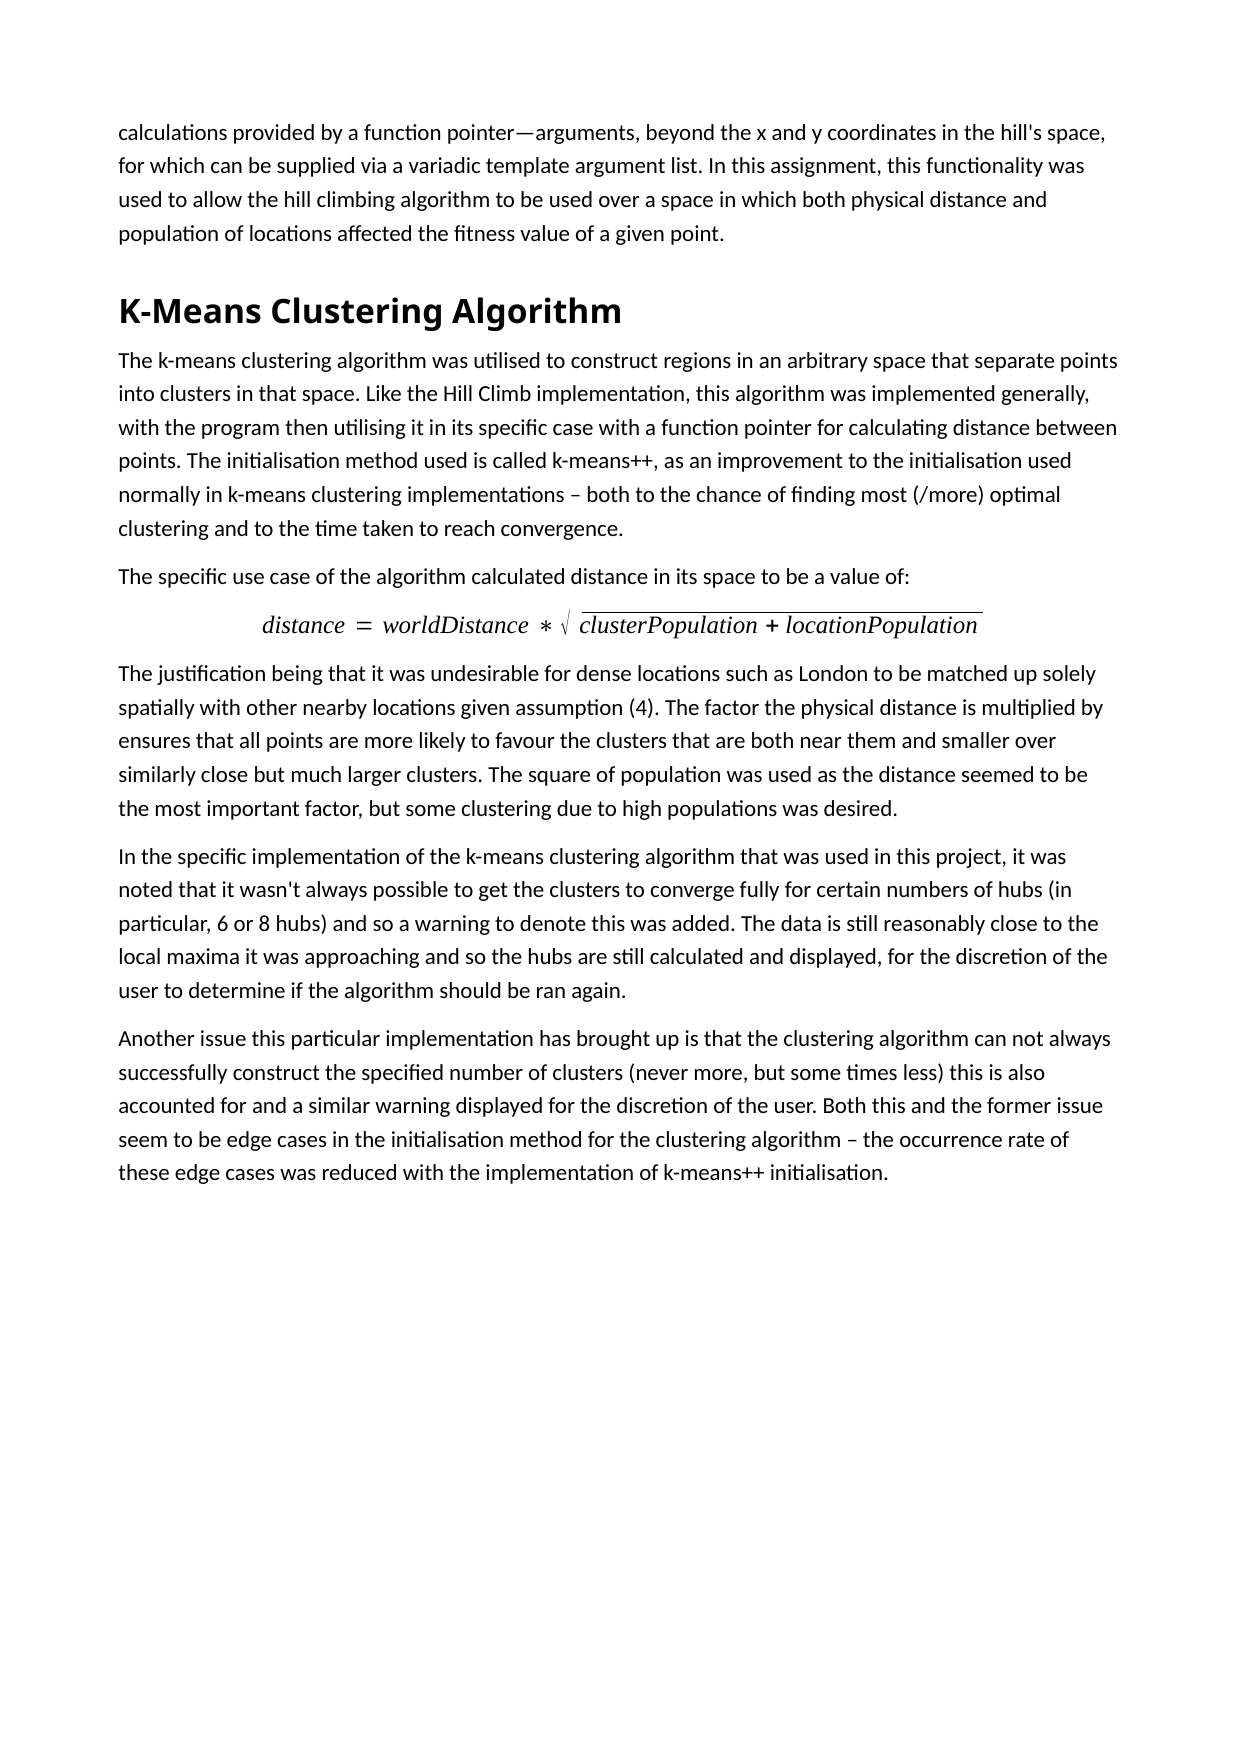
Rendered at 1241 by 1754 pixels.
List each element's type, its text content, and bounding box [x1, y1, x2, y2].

text The k-means clustering algorithm was utilised to construct regions in an arbitrary space that separate points into clusters in that space. Like the Hill Climb implementation, this algorithm was implemented generally, with the program then utilising it in its specific case with a function pointer for calculating distance between points. The initialisation method used is called k-means++, as an improvement to the initialisation used normally in k-means clustering implementations – both to the chance of finding most (/more) optimal clustering and to the time taken to reach convergence. [118, 346, 1122, 542]
subtitle K-Means Clustering Algorithm [118, 288, 1122, 333]
text calculations provided by a function pointer—arguments, beyond the x and y coordinates in the hill's space, for which can be supplied via a variadic template argument list. In this assignment, this functionality was used to allow the hill climbing algorithm to be used over a space in which both physical distance and population of locations affected the fitness value of a given point. [118, 118, 1122, 247]
text In the specific implementation of the k-means clustering algorithm that was used in this project, it was noted that it wasn't always possible to get the clusters to converge fully for certain numbers of hubs (in particular, 6 or 8 hubs) and so a warning to denote this was added. The data is still reasonably close to the local maxima it was approaching and so the hubs are still calculated and displayed, for the discretion of the user to determine if the algorithm should be ran again. [118, 842, 1122, 1004]
text The justification being that it was undesirable for dense locations such as London to be matched up solely spatially with other nearby locations given assumption (4). The factor the physical distance is multiplied by ensures that all points are more likely to favour the clusters that are both near them and smaller over similarly close but much larger clusters. The square of population was used as the distance seemed to be the most important factor, but some clustering due to high populations was desired. [118, 659, 1122, 822]
text The specific use case of the algorithm calculated distance in its space to be a value of: [118, 562, 1122, 590]
text Another issue this particular implementation has brought up is that the clustering algorithm can not always successfully construct the specified number of clusters (never more, but some times less) this is also accounted for and a similar warning displayed for the discretion of the user. Both this and the former issue seem to be edge cases in the initialisation method for the clustering algorithm – the occurrence rate of these edge cases was reduced with the implementation of k-means++ initialisation. [118, 1024, 1122, 1186]
